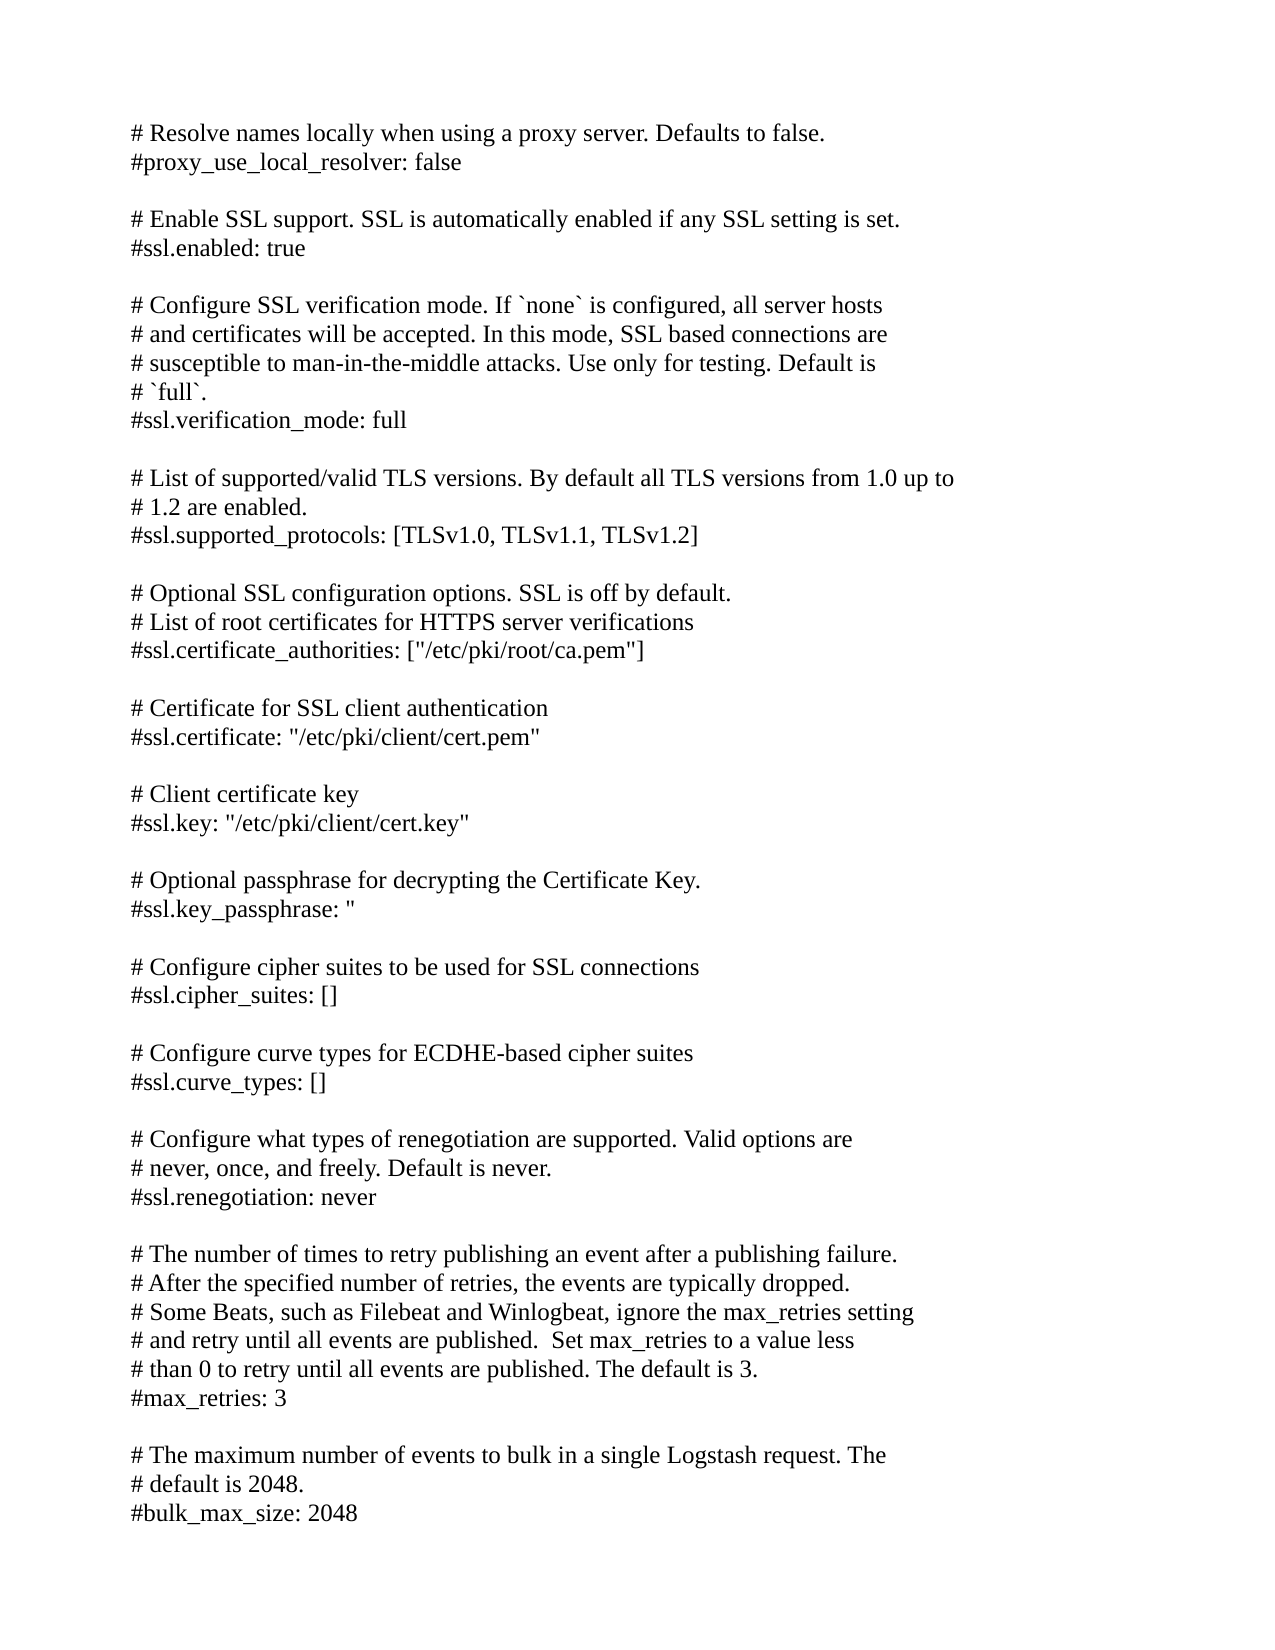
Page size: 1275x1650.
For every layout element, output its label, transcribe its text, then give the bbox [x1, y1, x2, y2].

text # Some Beats, such as Filebeat and Winlogbeat, ignore the max_retries setting [118, 1297, 1157, 1326]
text # Optional passphrase for decrypting the Certificate Key. [118, 866, 1157, 894]
text #ssl.enabled: true [118, 233, 1157, 262]
text # Enable SSL support. SSL is automatically enabled if any SSL setting is set. [118, 204, 1157, 233]
text # List of root certificates for HTTPS server verifications [118, 607, 1157, 636]
text # 1.2 are enabled. [118, 492, 1157, 521]
text # susceptible to man-in-the-middle attacks. Use only for testing. Default is [118, 348, 1157, 377]
text #proxy_use_local_resolver: false [118, 147, 1157, 176]
text # Configure what types of renegotiation are supported. Valid options are [118, 1124, 1157, 1153]
text #bulk_max_size: 2048 [118, 1498, 1157, 1527]
text # Resolve names locally when using a proxy server. Defaults to false. [118, 118, 1157, 147]
text #ssl.curve_types: [] [118, 1067, 1157, 1096]
text #ssl.certificate_authorities: ["/etc/pki/root/ca.pem"] [118, 636, 1157, 664]
text # `full`. [118, 377, 1157, 406]
text # Optional SSL configuration options. SSL is off by default. [118, 578, 1157, 607]
text # and retry until all events are published. Set max_retries to a value less [118, 1326, 1157, 1354]
text #ssl.key: "/etc/pki/client/cert.key" [118, 808, 1157, 837]
text #ssl.key_passphrase: '' [118, 894, 1157, 923]
text # The maximum number of events to bulk in a single Logstash request. The [118, 1441, 1157, 1469]
text # Configure curve types for ECDHE-based cipher suites [118, 1038, 1157, 1067]
text # Certificate for SSL client authentication [118, 693, 1157, 722]
text # Configure cipher suites to be used for SSL connections [118, 952, 1157, 981]
text # List of supported/valid TLS versions. By default all TLS versions from 1.0 up to [118, 463, 1157, 492]
text #ssl.supported_protocols: [TLSv1.0, TLSv1.1, TLSv1.2] [118, 521, 1157, 549]
text #ssl.renegotiation: never [118, 1182, 1157, 1211]
text # Configure SSL verification mode. If `none` is configured, all server hosts [118, 291, 1157, 319]
text #ssl.certificate: "/etc/pki/client/cert.pem" [118, 722, 1157, 751]
text # than 0 to retry until all events are published. The default is 3. [118, 1354, 1157, 1383]
text # Client certificate key [118, 779, 1157, 808]
text # never, once, and freely. Default is never. [118, 1153, 1157, 1182]
text # After the specified number of retries, the events are typically dropped. [118, 1268, 1157, 1297]
text # The number of times to retry publishing an event after a publishing failure. [118, 1239, 1157, 1268]
text #max_retries: 3 [118, 1383, 1157, 1412]
text #ssl.verification_mode: full [118, 406, 1157, 434]
text # default is 2048. [118, 1469, 1157, 1498]
text #ssl.cipher_suites: [] [118, 981, 1157, 1009]
text # and certificates will be accepted. In this mode, SSL based connections are [118, 319, 1157, 348]
